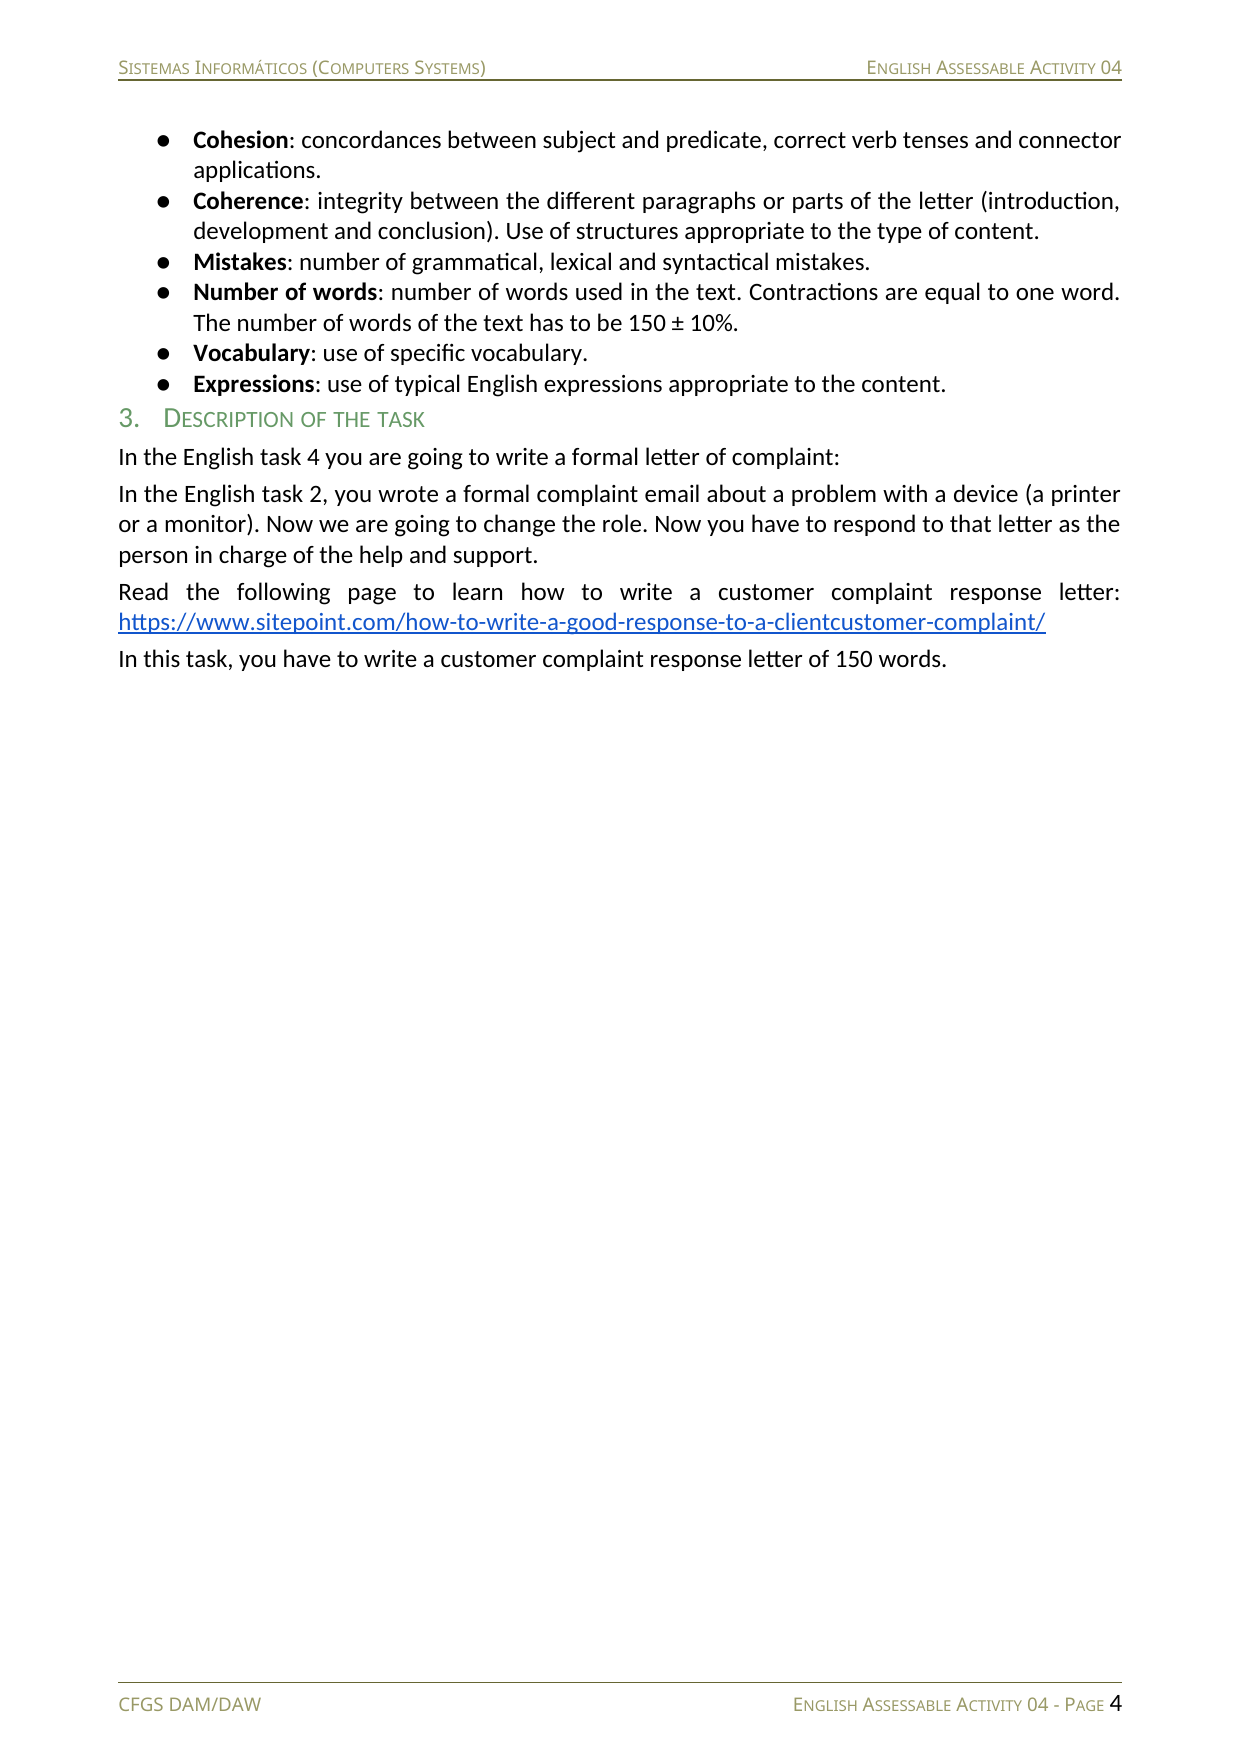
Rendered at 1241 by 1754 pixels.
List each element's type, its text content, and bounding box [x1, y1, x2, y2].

list Mistakes: number of grammatical, lexical and syntactical mistakes. [156, 246, 1122, 277]
subtitle Description of the task [118, 399, 1122, 434]
list Vocabulary: use of specific vocabulary. [156, 338, 1122, 368]
text In the English task 2, you wrote a formal complaint email about a problem with a device (a printer or a monitor). Now we are going to change the role. Now you have to respond to that letter as the person in charge of the help and support. [118, 478, 1122, 569]
text In this task, you have to write a customer complaint response letter of 150 words. [118, 643, 1122, 674]
list Number of words: number of words used in the text. Contractions are equal to one word. The number of words of the text has to be 150 ± 10%. [156, 277, 1122, 338]
list Cohesion: concordances between subject and predicate, correct verb tenses and connector applications. [156, 124, 1122, 185]
list Expressions: use of typical English expressions appropriate to the content. [156, 368, 1122, 399]
list Coherence: integrity between the different paragraphs or parts of the letter (introduction, development and conclusion). Use of structures appropriate to the type of content. [156, 185, 1122, 246]
text Read the following page to learn how to write a customer complaint response letter: https://www.sitepoint.com/how-to-write-a-good-response-to-a-clientcustomer-complaint/ [118, 576, 1122, 637]
text In the English task 4 you are going to write a formal letter of complaint: [118, 441, 1122, 471]
